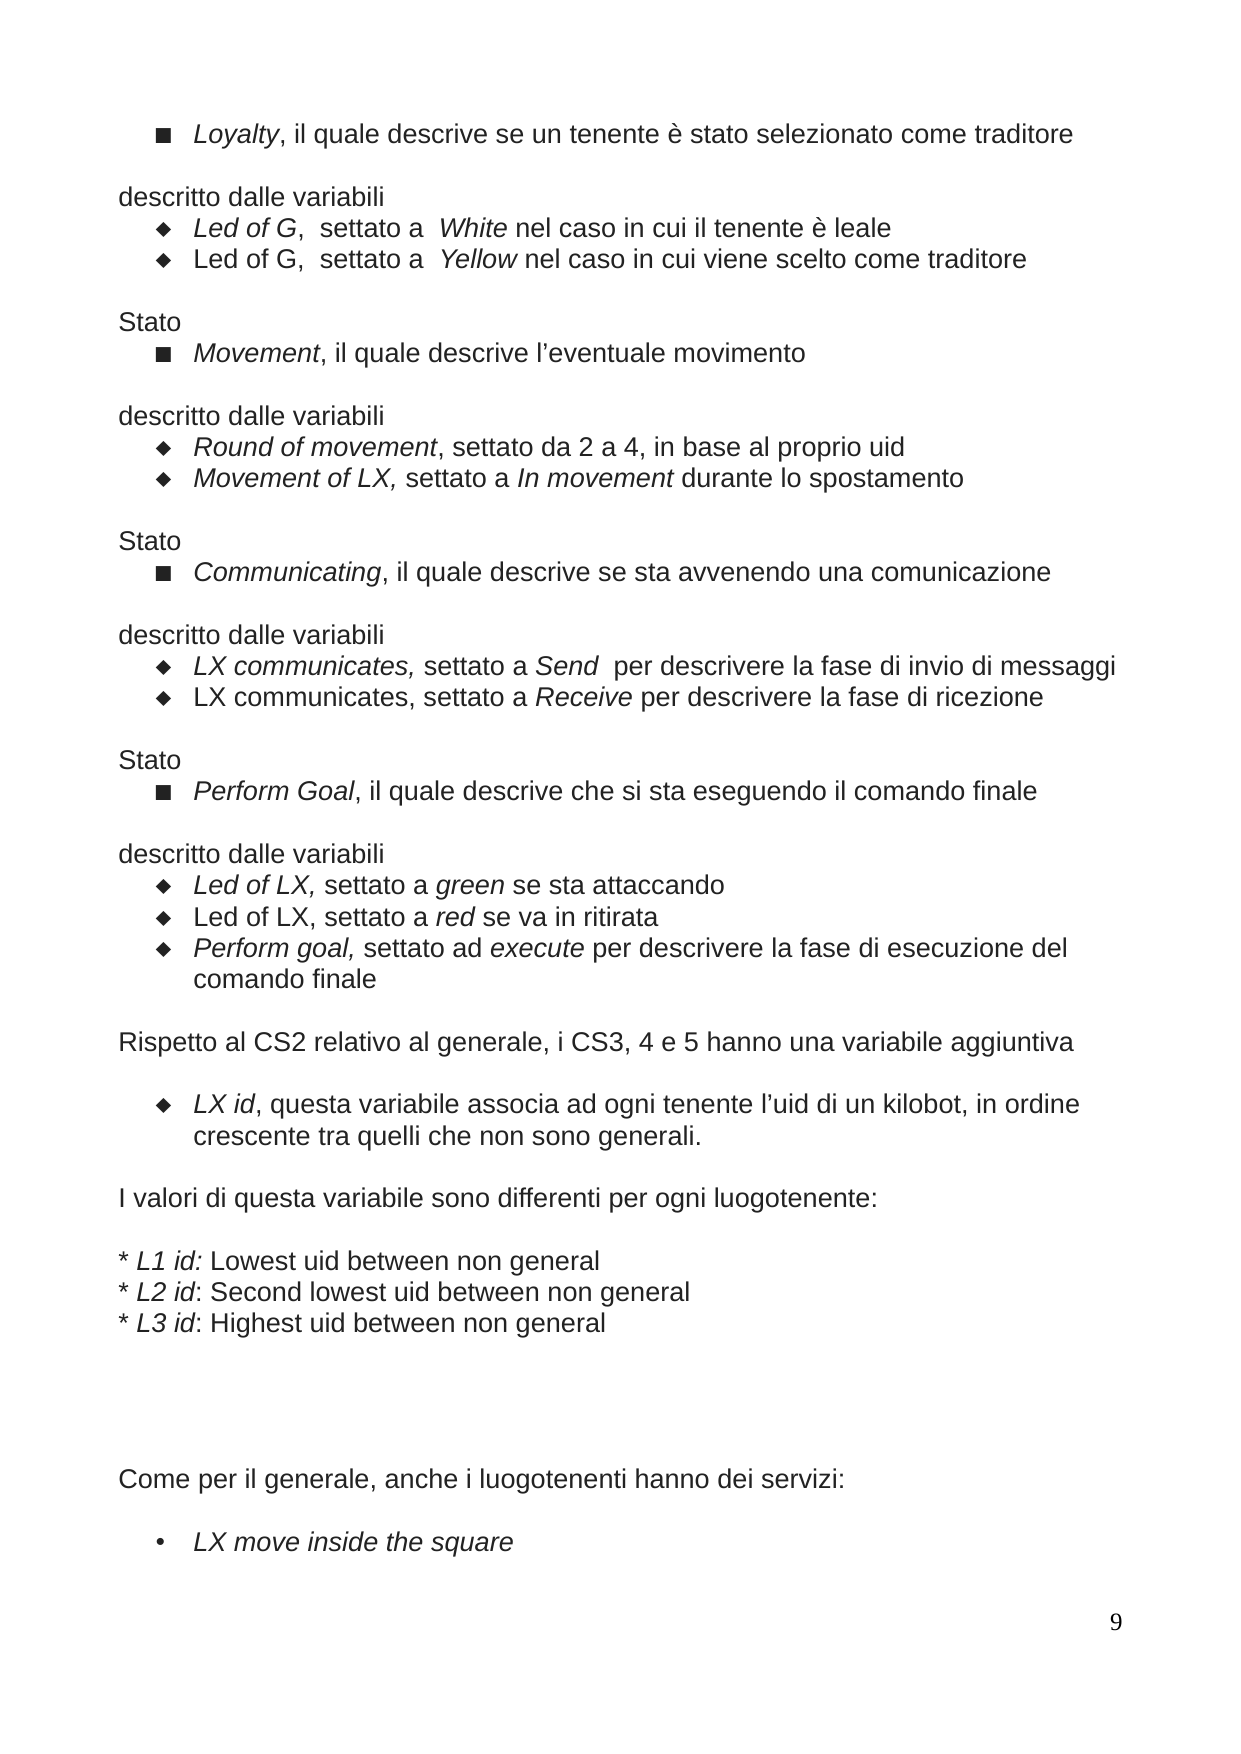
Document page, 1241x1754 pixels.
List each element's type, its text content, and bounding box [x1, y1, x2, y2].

text Stato [118, 525, 1122, 556]
list Led of G, settato a White nel caso in cui il tenente è leale [156, 212, 1122, 243]
list Loyalty, il quale descrive se un tenente è stato selezionato come traditore [156, 118, 1122, 149]
list Perform goal, settato ad execute per descrivere la fase di esecuzione del comando finale [156, 932, 1122, 994]
list Round of movement, settato da 2 a 4, in base al proprio uid [156, 431, 1122, 462]
text Come per il generale, anche i luogotenenti hanno dei servizi: [118, 1463, 1122, 1494]
list LX communicates, settato a Send per descrivere la fase di invio di messaggi [156, 650, 1122, 681]
list Led of LX, settato a green se sta attaccando [156, 869, 1122, 901]
list Movement of LX, settato a In movement durante lo spostamento [156, 462, 1122, 494]
list LX move inside the square [156, 1526, 1122, 1557]
list Communicating, il quale descrive se sta avvenendo una comunicazione [156, 556, 1122, 588]
text * L1 id: Lowest uid between non general [118, 1244, 1122, 1276]
text * L2 id: Second lowest uid between non general * L3 id: Highest uid between non general [118, 1276, 1122, 1338]
list Movement, il quale descrive l’eventuale movimento [156, 337, 1122, 368]
text Stato [118, 306, 1122, 337]
text Stato [118, 744, 1122, 775]
list LX communicates, settato a Receive per descrivere la fase di ricezione [156, 681, 1122, 713]
list Led of LX, settato a red se va in ritirata [156, 901, 1122, 932]
text Rispetto al CS2 relativo al generale, i CS3, 4 e 5 hanno una variabile aggiuntiva [118, 1026, 1122, 1057]
list LX id, questa variabile associa ad ogni tenente l’uid di un kilobot, in ordine crescente tra quelli che non sono generali. [156, 1088, 1122, 1151]
text I valori di questa variabile sono differenti per ogni luogotenente: [118, 1182, 1122, 1213]
text descritto dalle variabili [118, 619, 1122, 650]
text descritto dalle variabili [118, 838, 1122, 869]
list Perform Goal, il quale descrive che si sta eseguendo il comando finale [156, 775, 1122, 807]
text descritto dalle variabili [118, 400, 1122, 431]
list Led of G, settato a Yellow nel caso in cui viene scelto come traditore [156, 243, 1122, 275]
text descritto dalle variabili [118, 181, 1122, 212]
